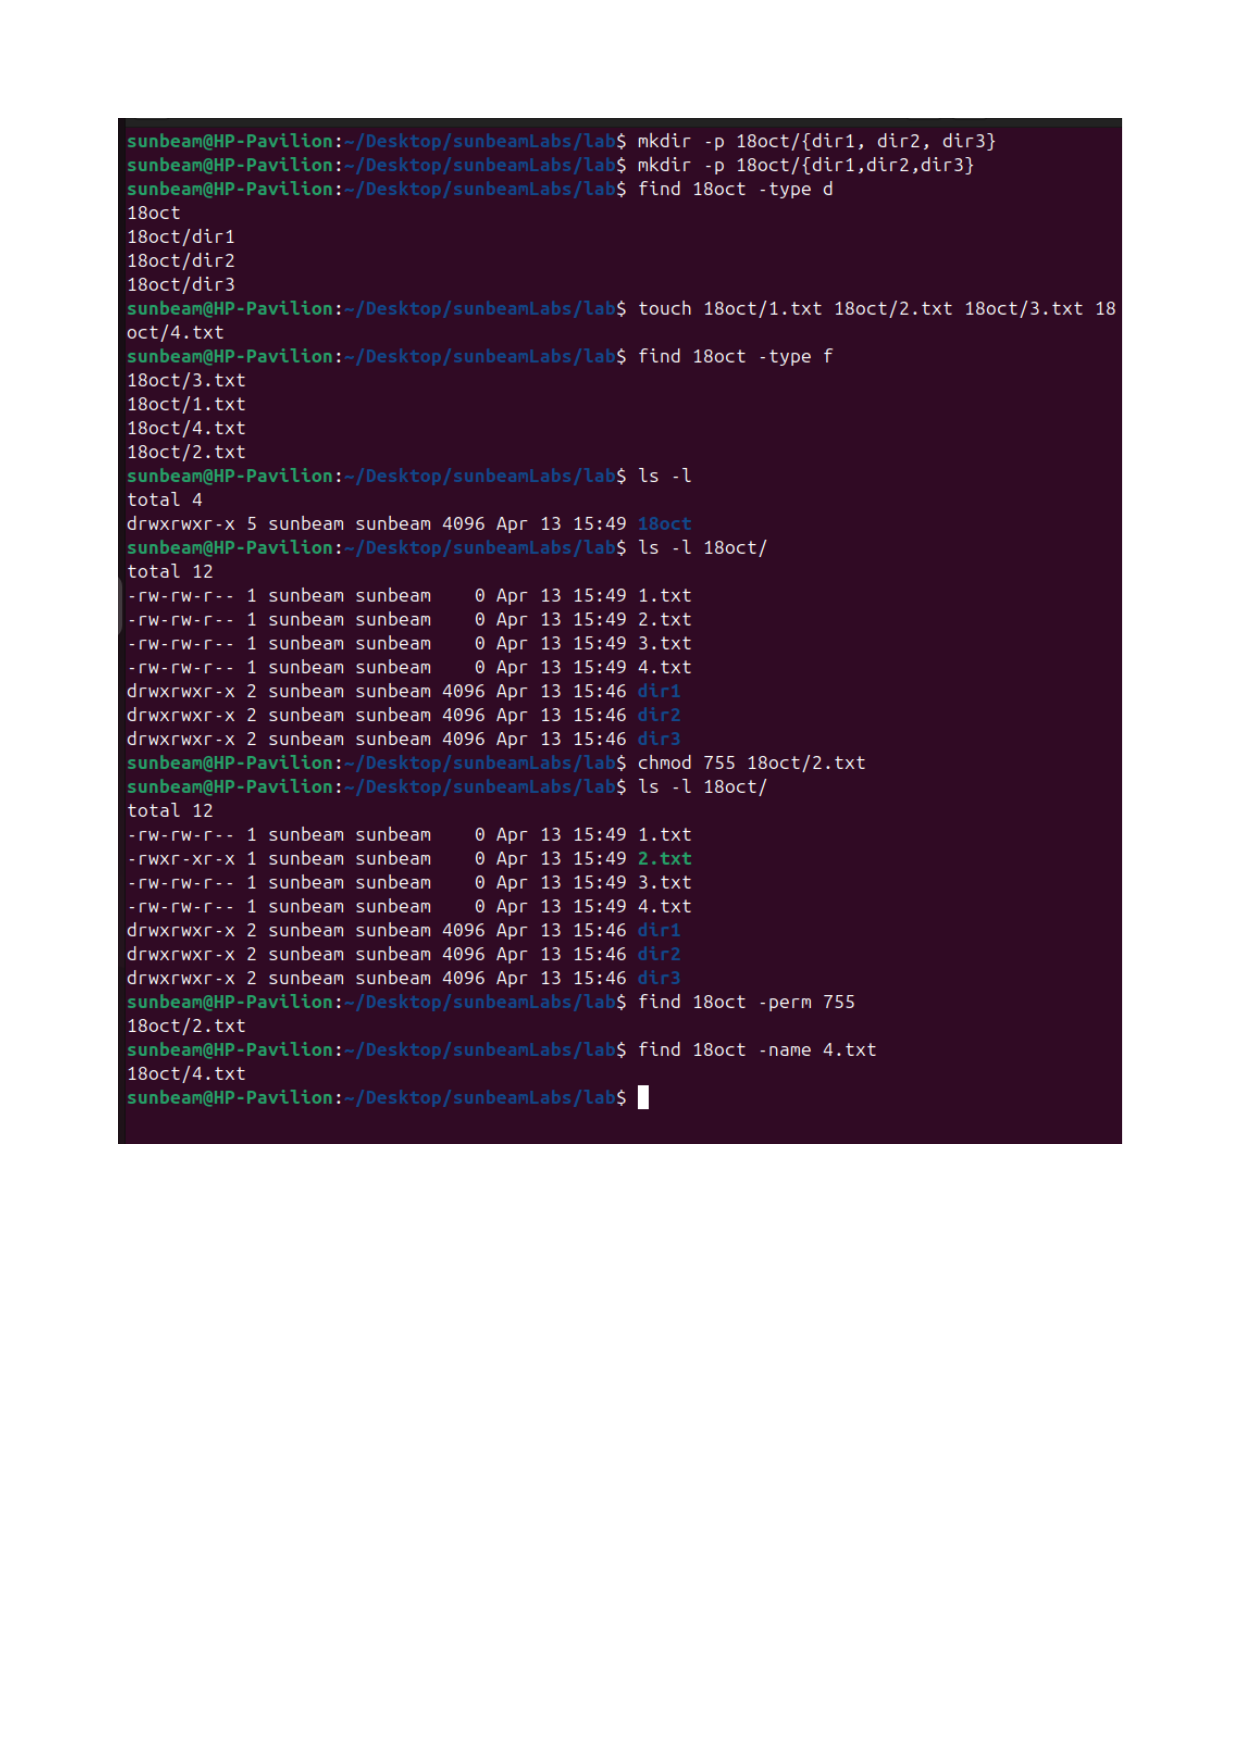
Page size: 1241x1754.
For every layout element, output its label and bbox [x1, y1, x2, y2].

picture [118, 118, 1123, 1144]
